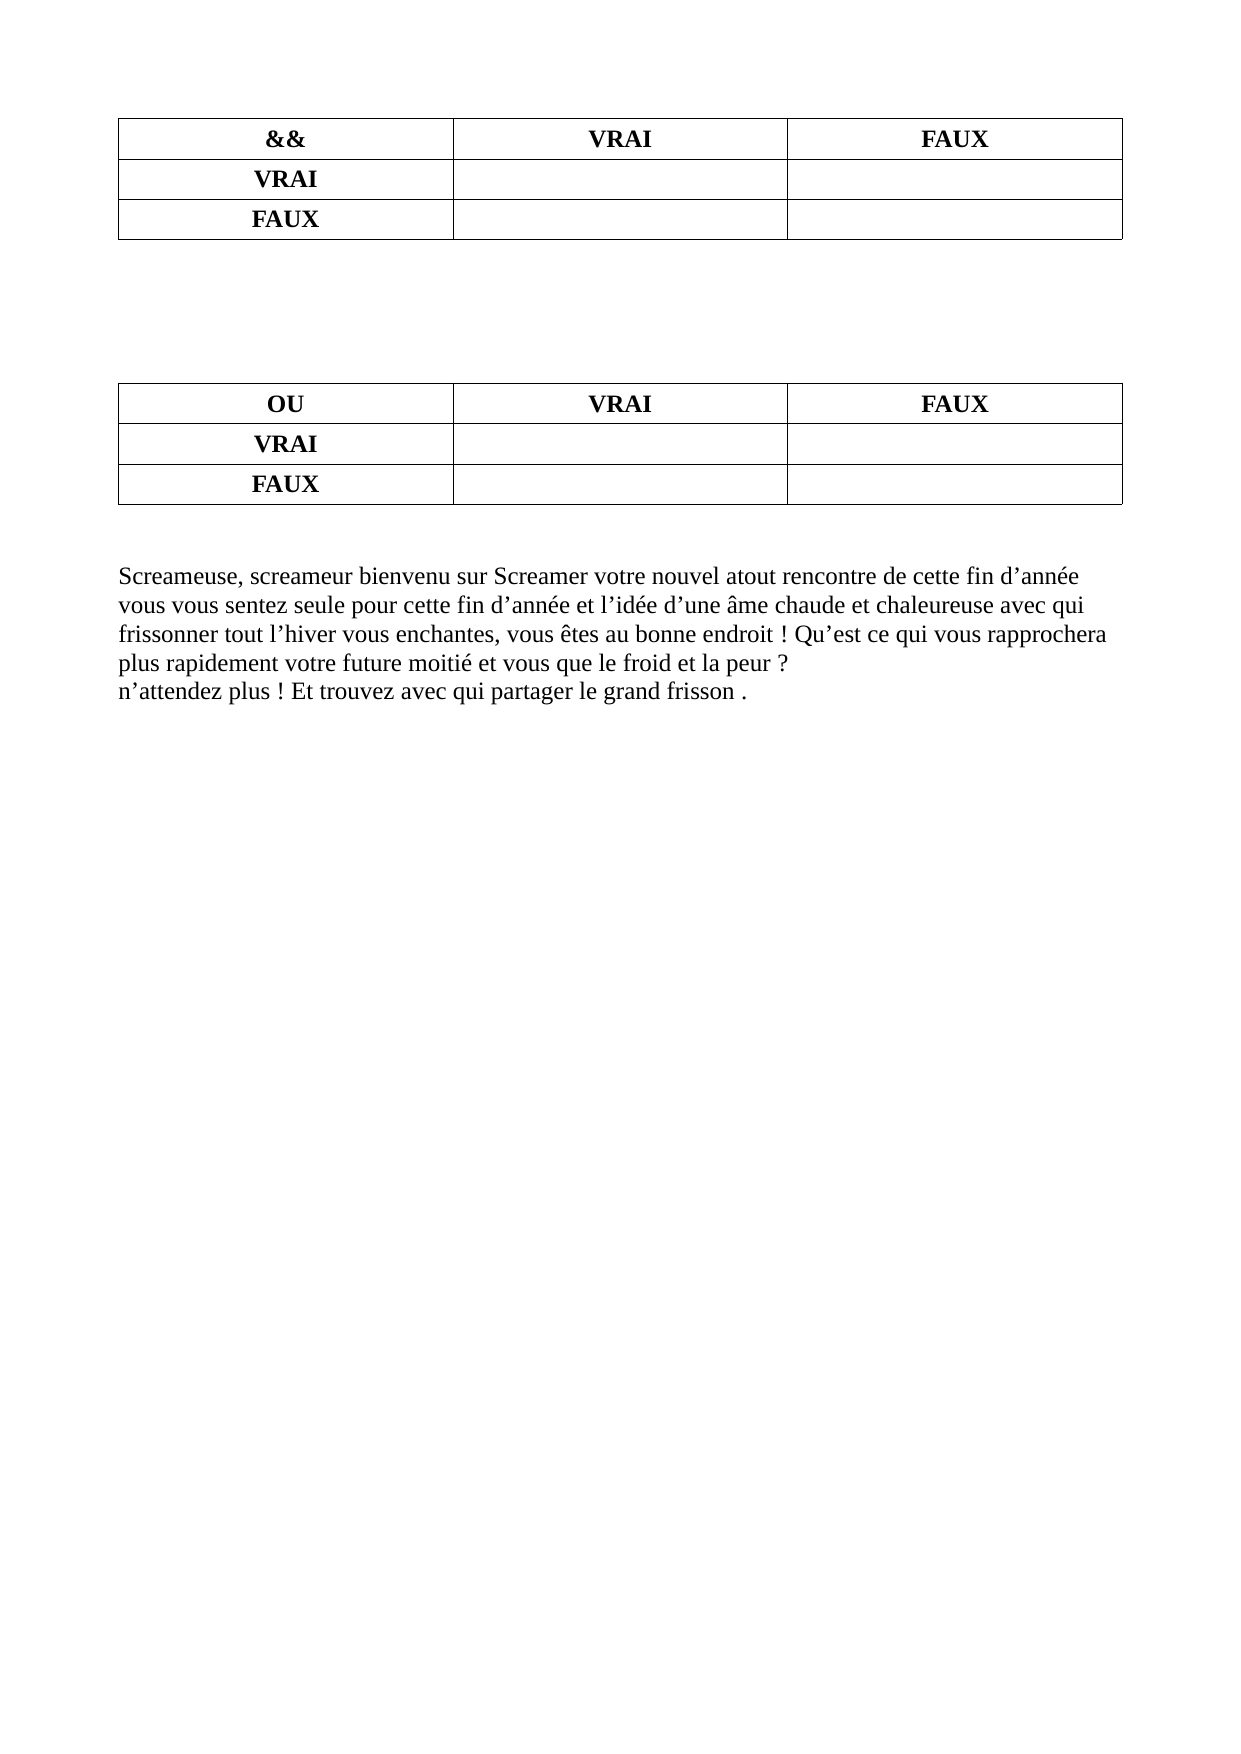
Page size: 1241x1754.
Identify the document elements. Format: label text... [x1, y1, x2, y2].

table_cell FAUX [119, 465, 453, 504]
table_header FAUX [788, 384, 1122, 423]
table_cell [454, 200, 787, 239]
table_header FAUX [788, 119, 1122, 158]
table_cell [788, 200, 1122, 239]
table_cell [788, 424, 1122, 463]
table_cell [454, 424, 787, 463]
table_cell VRAI [119, 424, 453, 463]
table_cell FAUX [119, 200, 453, 239]
table_cell [454, 465, 787, 504]
table_cell [454, 160, 787, 199]
text n’attendez plus ! Et trouvez avec qui partager le grand frisson . [118, 676, 1122, 705]
table_header && [119, 119, 453, 158]
text Screameuse, screameur bienvenu sur Screamer votre nouvel atout rencontre de cette fin d’année vous vous sentez seule pour cette fin d’année et l’idée d’une âme chaude et chaleureuse avec qui frissonner tout l’hiver vous enchantes, vous êtes au bonne endroit ! Qu’est ce qui vous rapprochera plus rapidement votre future moitié et vous que le froid et la peur ? [118, 561, 1122, 676]
table_header OU [119, 384, 453, 423]
table_cell VRAI [119, 160, 453, 199]
table_cell [788, 160, 1122, 199]
table_header VRAI [454, 119, 787, 158]
table_cell [788, 465, 1122, 504]
table_header VRAI [454, 384, 787, 423]
